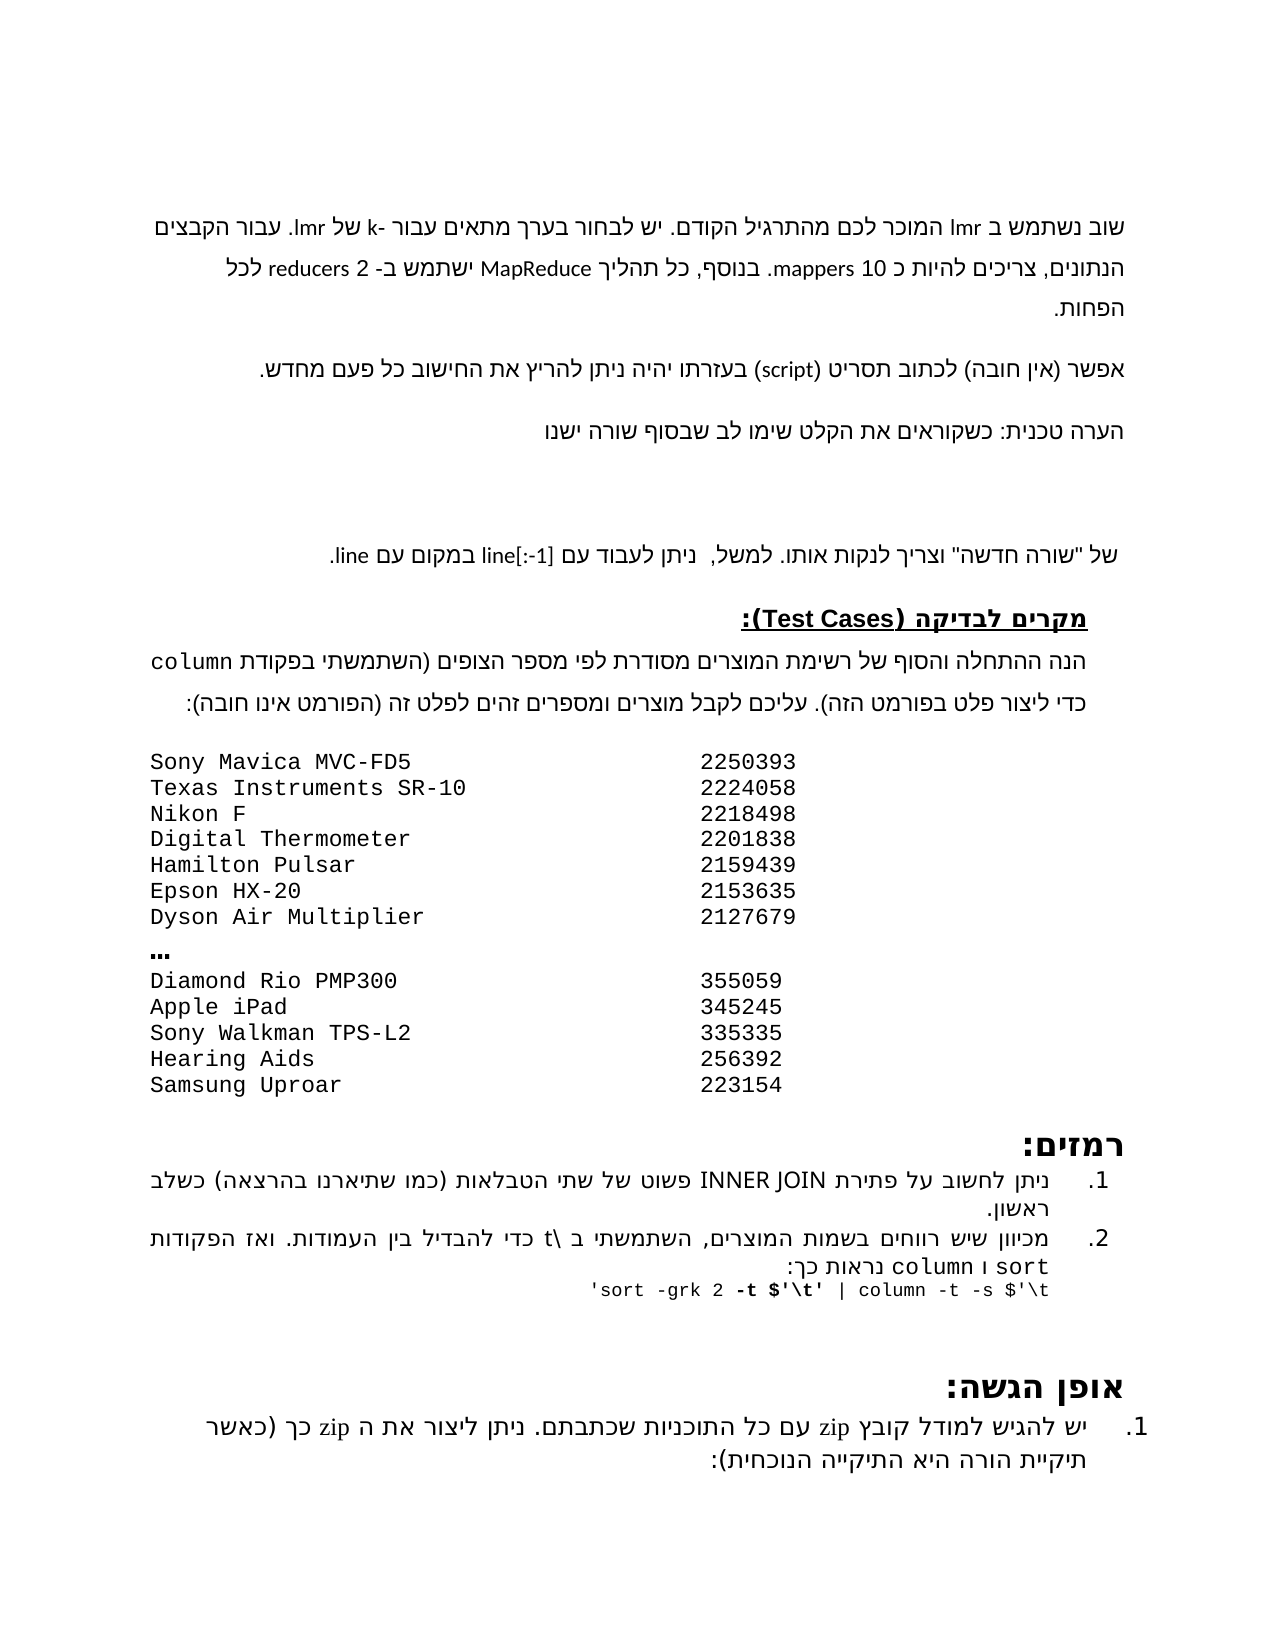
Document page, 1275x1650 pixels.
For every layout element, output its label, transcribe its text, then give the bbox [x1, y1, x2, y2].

list ניתן לחשוב על פתירת INNER JOIN פשוט של שתי הטבלאות (כמו שתיארנו בהרצאה) כשלב ראשון. [150, 1164, 1087, 1222]
text אפשר (אין חובה) לכתוב תסריט (script) בעזרתו יהיה ניתן להריץ את החישוב כל פעם מחדש. [150, 355, 1125, 383]
text Samsung Uproar 223154 [150, 1073, 1125, 1099]
text Sony Walkman TPS-L2 335335 [150, 1021, 1125, 1047]
text Sony Mavica MVC-FD5 2250393 [150, 750, 1125, 776]
text sort -grk 2 -t $'\t' | column -t -s $'\t' [150, 1281, 1050, 1302]
text Digital Thermometer 2201838 [150, 828, 1125, 854]
subtitle אופן הגשה: [150, 1367, 1125, 1406]
list מכיוון שיש רווחים בשמות המוצרים, השתמשתי ב \t כדי להבדיל בין העמודות. ואז הפקודות sort ו column נראות כך: [150, 1222, 1087, 1281]
text Dyson Air Multiplier 2127679 [150, 906, 1125, 932]
text שוב נשתמש ב lmr המוכר לכם מהתרגיל הקודם. יש לבחור בערך מתאים עבור -k של lmr. עבור הקבצים הנתונים, צריכים להיות כ 10 mappers. בנוסף, כל תהליך MapReduce ישתמש ב- 2 reducers לכל הפחות. [150, 213, 1125, 321]
text Epson HX-20 2153635 [150, 880, 1125, 906]
text של "שורה חדשה" וצריך לנקות אותו. למשל, ניתן לעבוד עם line[:-1] במקום עם line. [150, 541, 1125, 569]
text Hamilton Pulsar 2159439 [150, 854, 1125, 880]
text Nikon F 2218498 [150, 802, 1125, 828]
list מקרים לבדיקה (Test Cases): [150, 604, 1087, 633]
text הנה ההתחלה והסוף של רשימת המוצרים מסודרת לפי מספר הצופים (השתמשתי בפקודת column כדי ליצור פלט בפורמט הזה). עליכם לקבל מוצרים ומספרים זהים לפלט זה (הפורמט אינו חובה): [150, 648, 1087, 716]
text Hearing Aids 256392 [150, 1047, 1125, 1073]
text רמזים: [150, 1125, 1125, 1164]
text הערה טכנית: כשקוראים את הקלט שימו לב שבסוף שורה ישנו [150, 418, 1125, 444]
text Texas Instruments SR-10 2224058 [150, 776, 1125, 802]
text … [150, 932, 1125, 969]
list יש להגיש למודל קובץ zip עם כל התוכניות שכתבתם. ניתן ליצור את ה zip כך (כאשר תיקיית הורה היא התיקייה הנוכחית): [150, 1412, 1125, 1474]
text Diamond Rio PMP300 355059 [150, 969, 1125, 995]
text Apple iPad 345245 [150, 995, 1125, 1021]
